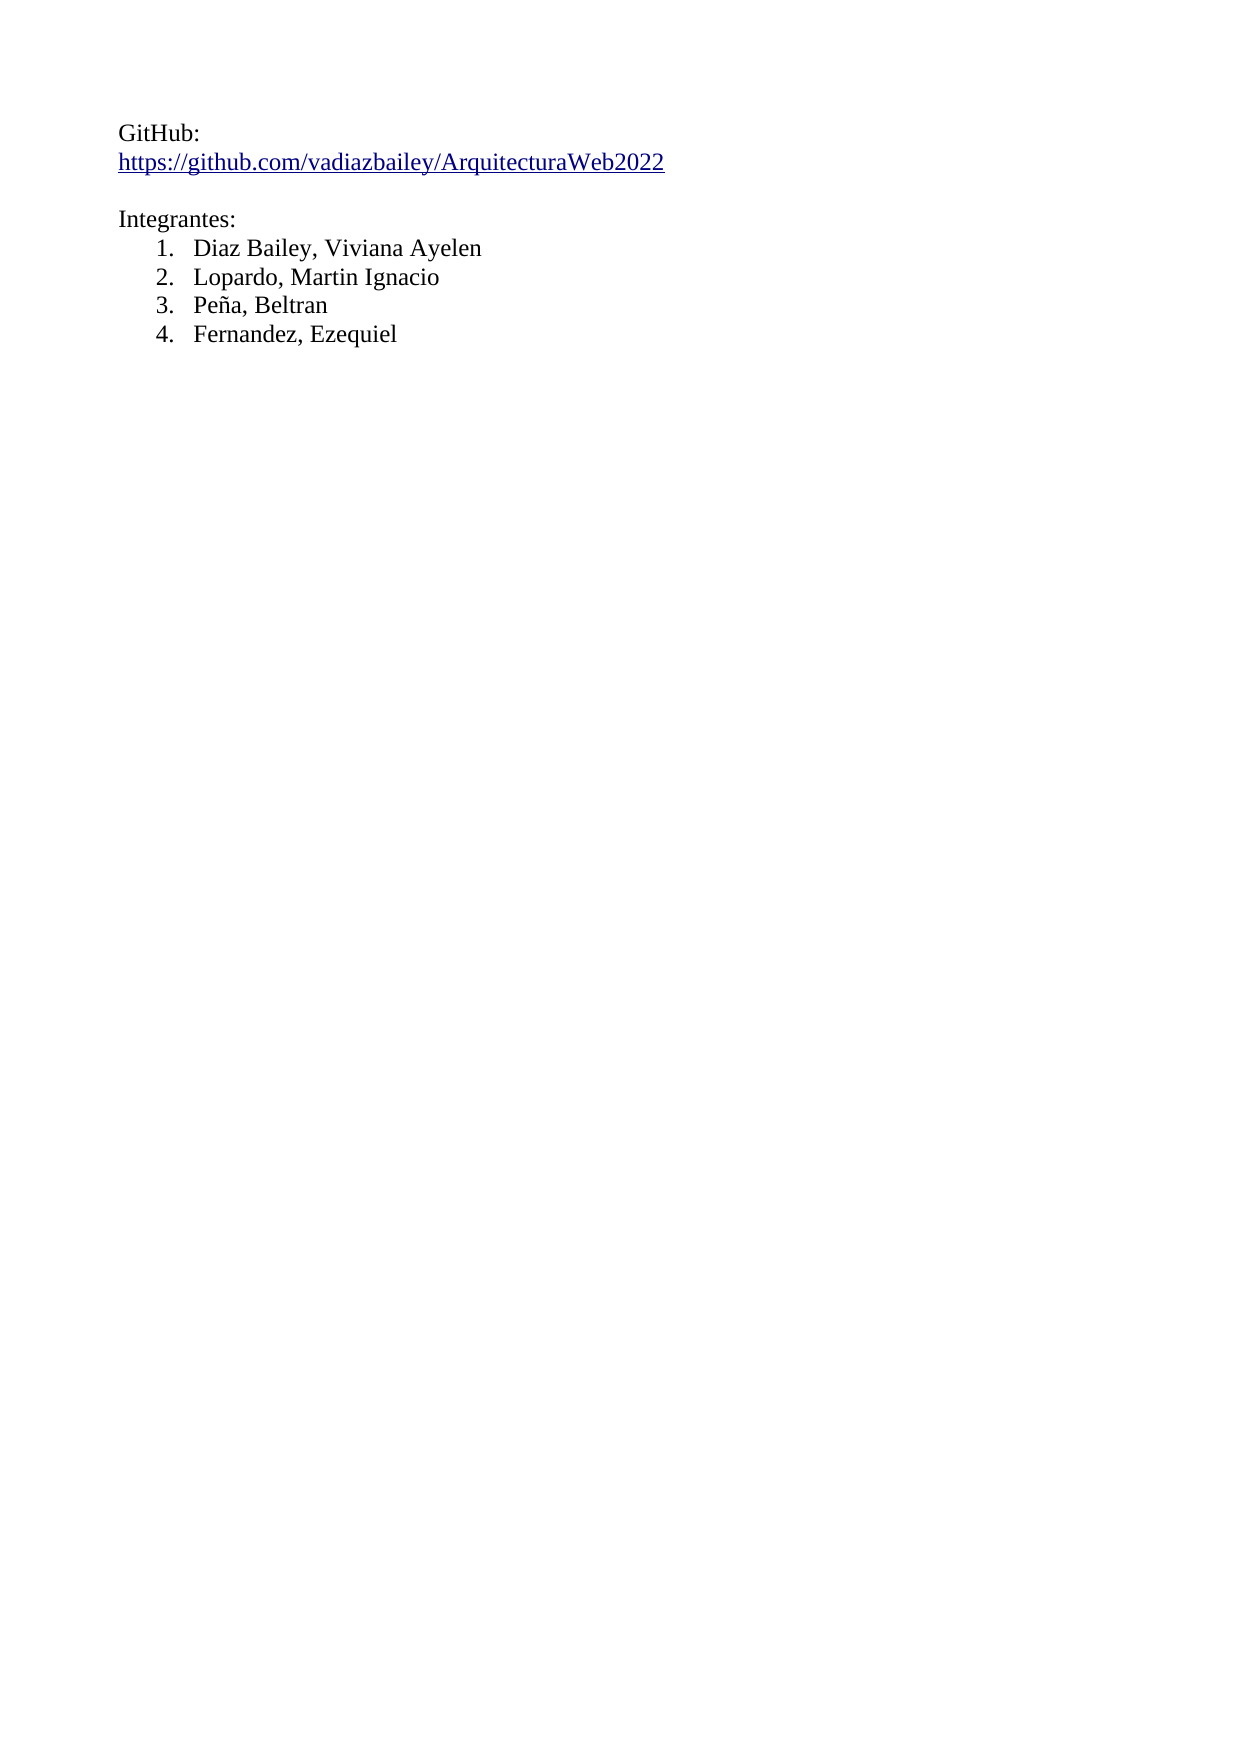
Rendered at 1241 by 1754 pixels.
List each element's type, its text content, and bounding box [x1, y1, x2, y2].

list Lopardo, Martin Ignacio [156, 262, 1122, 291]
list Fernandez, Ezequiel [156, 319, 1122, 348]
list Diaz Bailey, Viviana Ayelen [156, 233, 1122, 262]
text Integrantes: [118, 204, 1122, 233]
text GitHub: [118, 118, 1122, 147]
text https://github.com/vadiazbailey/ArquitecturaWeb2022 [118, 147, 1122, 176]
list Peña, Beltran [156, 291, 1122, 319]
